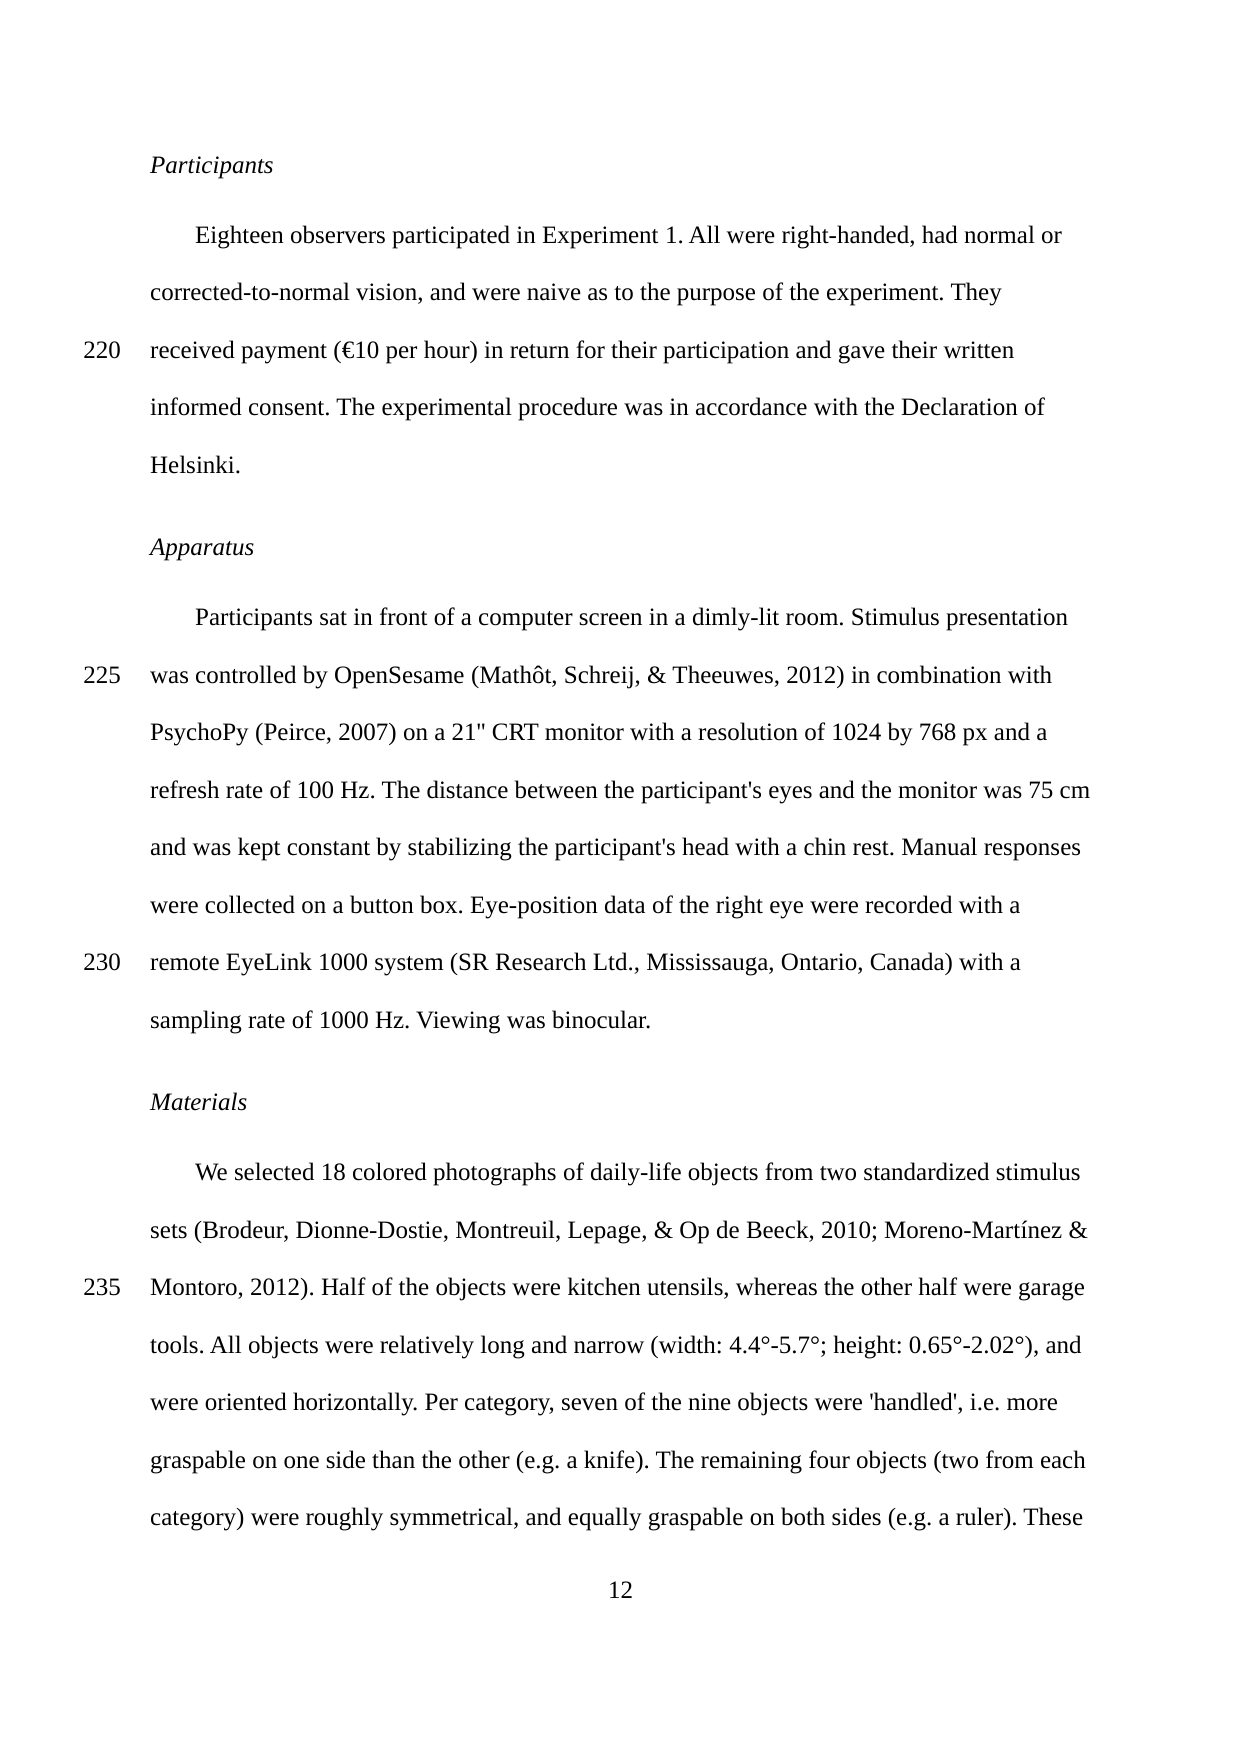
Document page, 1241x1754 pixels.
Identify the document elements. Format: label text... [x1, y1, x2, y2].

text Participants sat in front of a computer screen in a dimly-lit room. Stimulus presentation was controlled by OpenSesame (Mathôt, Schreij, & Theeuwes, 2012) in combination with PsychoPy (Peirce, 2007) on a 21'' CRT monitor with a resolution of 1024 by 768 px and a refresh rate of 100 Hz. The distance between the participant's eyes and the monitor was 75 cm and was kept constant by stabilizing the participant's head with a chin rest. Manual responses were collected on a button box. Eye-position data of the right eye were recorded with a remote EyeLink 1000 system (SR Research Ltd., Mississauga, Ontario, Canada) with a sampling rate of 1000 Hz. Viewing was binocular. [150, 602, 1091, 1034]
subtitle Apparatus [150, 532, 1091, 561]
text Eighteen observers participated in Experiment 1. All were right-handed, had normal or corrected-to-normal vision, and were naive as to the purpose of the experiment. They received payment (€10 per hour) in return for their participation and gave their written informed consent. The experimental procedure was in accordance with the Declaration of Helsinki. [150, 220, 1091, 479]
text We selected 18 colored photographs of daily-life objects from two standardized stimulus sets (Brodeur, Dionne-Dostie, Montreuil, Lepage, & Op de Beeck, 2010; Moreno-Martínez & Montoro, 2012). Half of the objects were kitchen utensils, whereas the other half were garage tools. All objects were relatively long and narrow (width: 4.4°-5.7°; height: 0.65°-2.02°), and were oriented horizontally. Per category, seven of the nine objects were 'handled', i.e. more graspable on one side than the other (e.g. a knife). The remaining four objects (two from each category) were roughly symmetrical, and equally graspable on both sides (e.g. a ruler). These [150, 1157, 1091, 1531]
subtitle Materials [150, 1087, 1091, 1116]
subtitle Participants [150, 150, 1091, 179]
